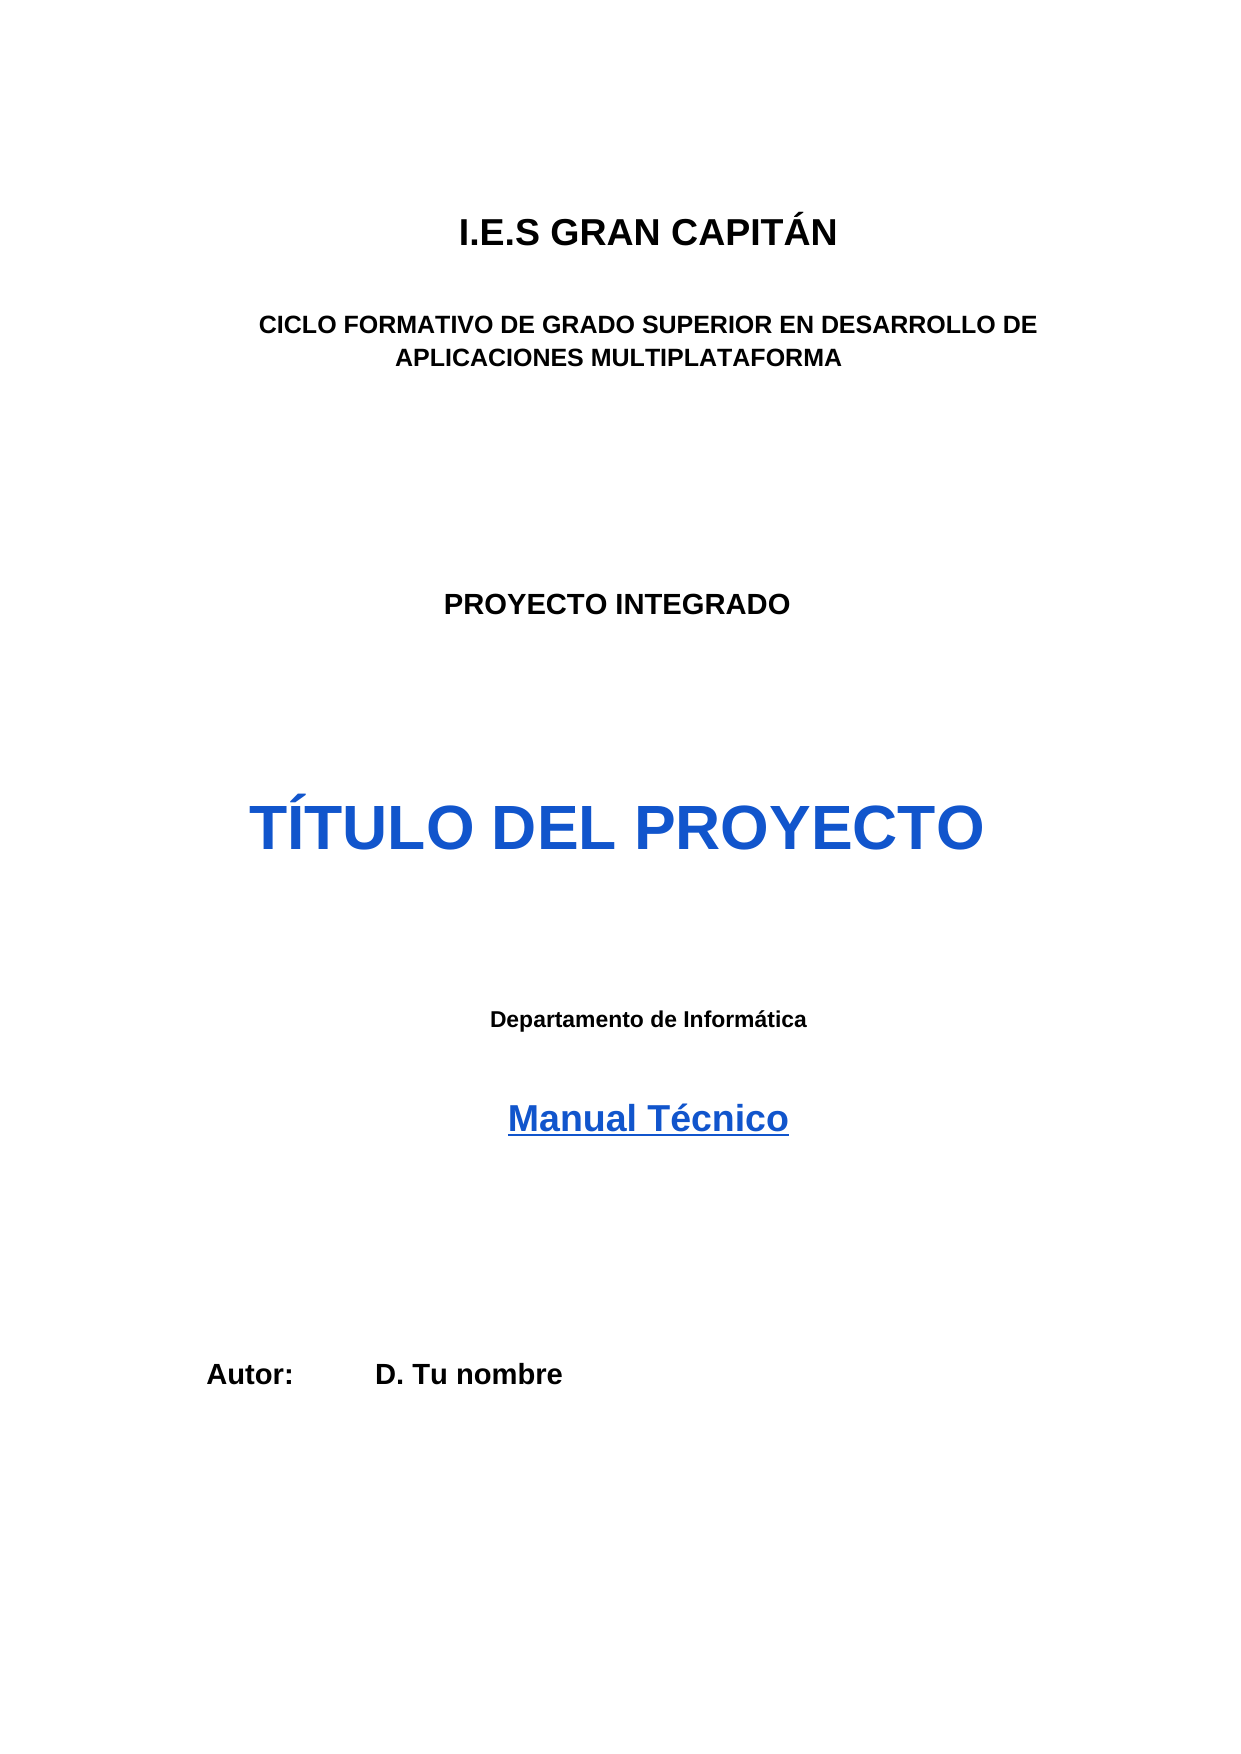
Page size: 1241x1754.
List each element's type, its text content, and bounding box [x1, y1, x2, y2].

text Autor: D. Tu nombre [147, 1357, 1090, 1391]
text PROYECTO INTEGRADO [144, 587, 1090, 621]
text Departamento de Informática [147, 1006, 1090, 1032]
text Manual Técnico [147, 1096, 1090, 1139]
text TÍTULO DEL PROYECTO [144, 791, 1090, 863]
text CICLO FORMATIVO DE GRADO SUPERIOR EN DESARROLLO DE APLICACIONES MULTIPLATAFORMA [147, 309, 1090, 371]
text I.E.S GRAN CAPITÁN [147, 210, 1090, 253]
